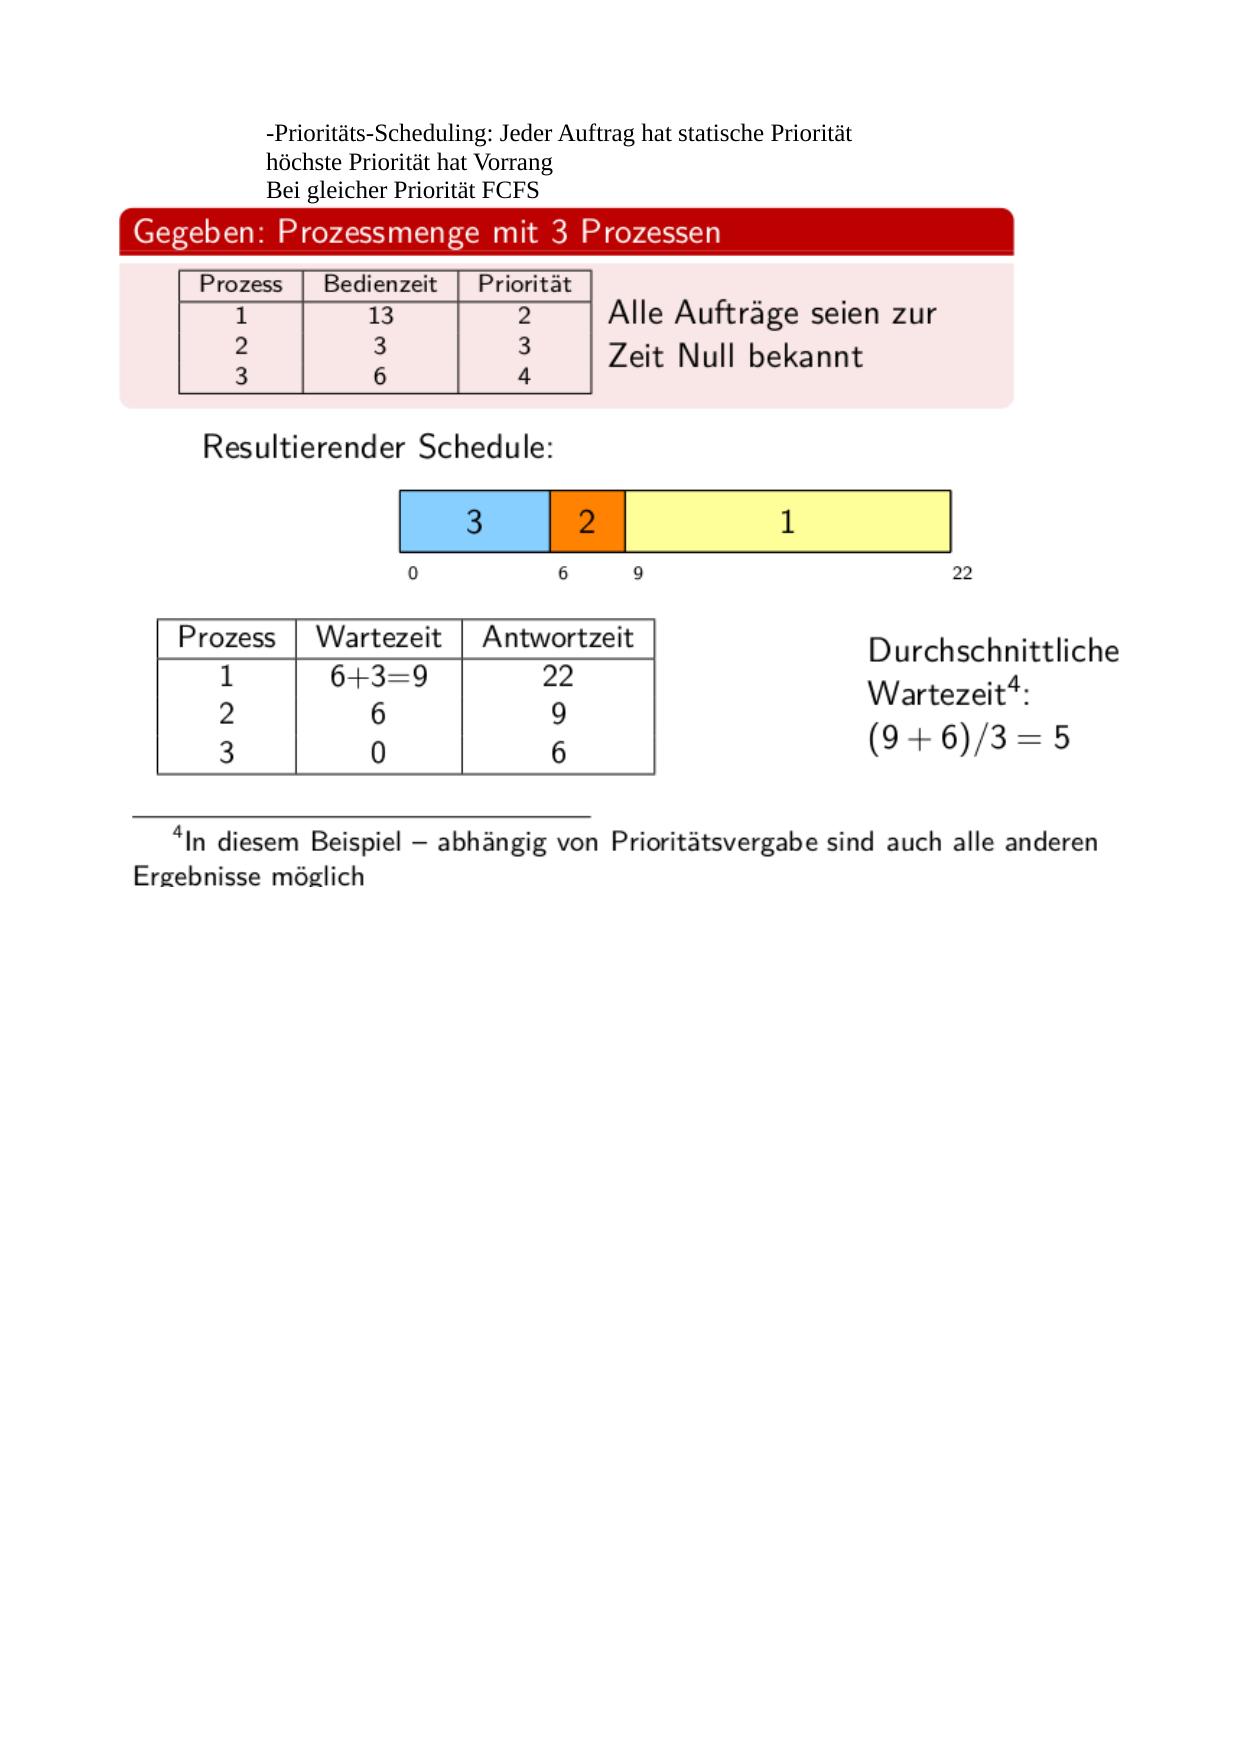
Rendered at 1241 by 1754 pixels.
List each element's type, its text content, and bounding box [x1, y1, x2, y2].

text Bei gleicher Priorität FCFS [118, 176, 1122, 204]
text höchste Priorität hat Vorrang [118, 147, 1122, 176]
picture [118, 204, 1123, 887]
text -Prioritäts-Scheduling: Jeder Auftrag hat statische Priorität [118, 118, 1122, 147]
